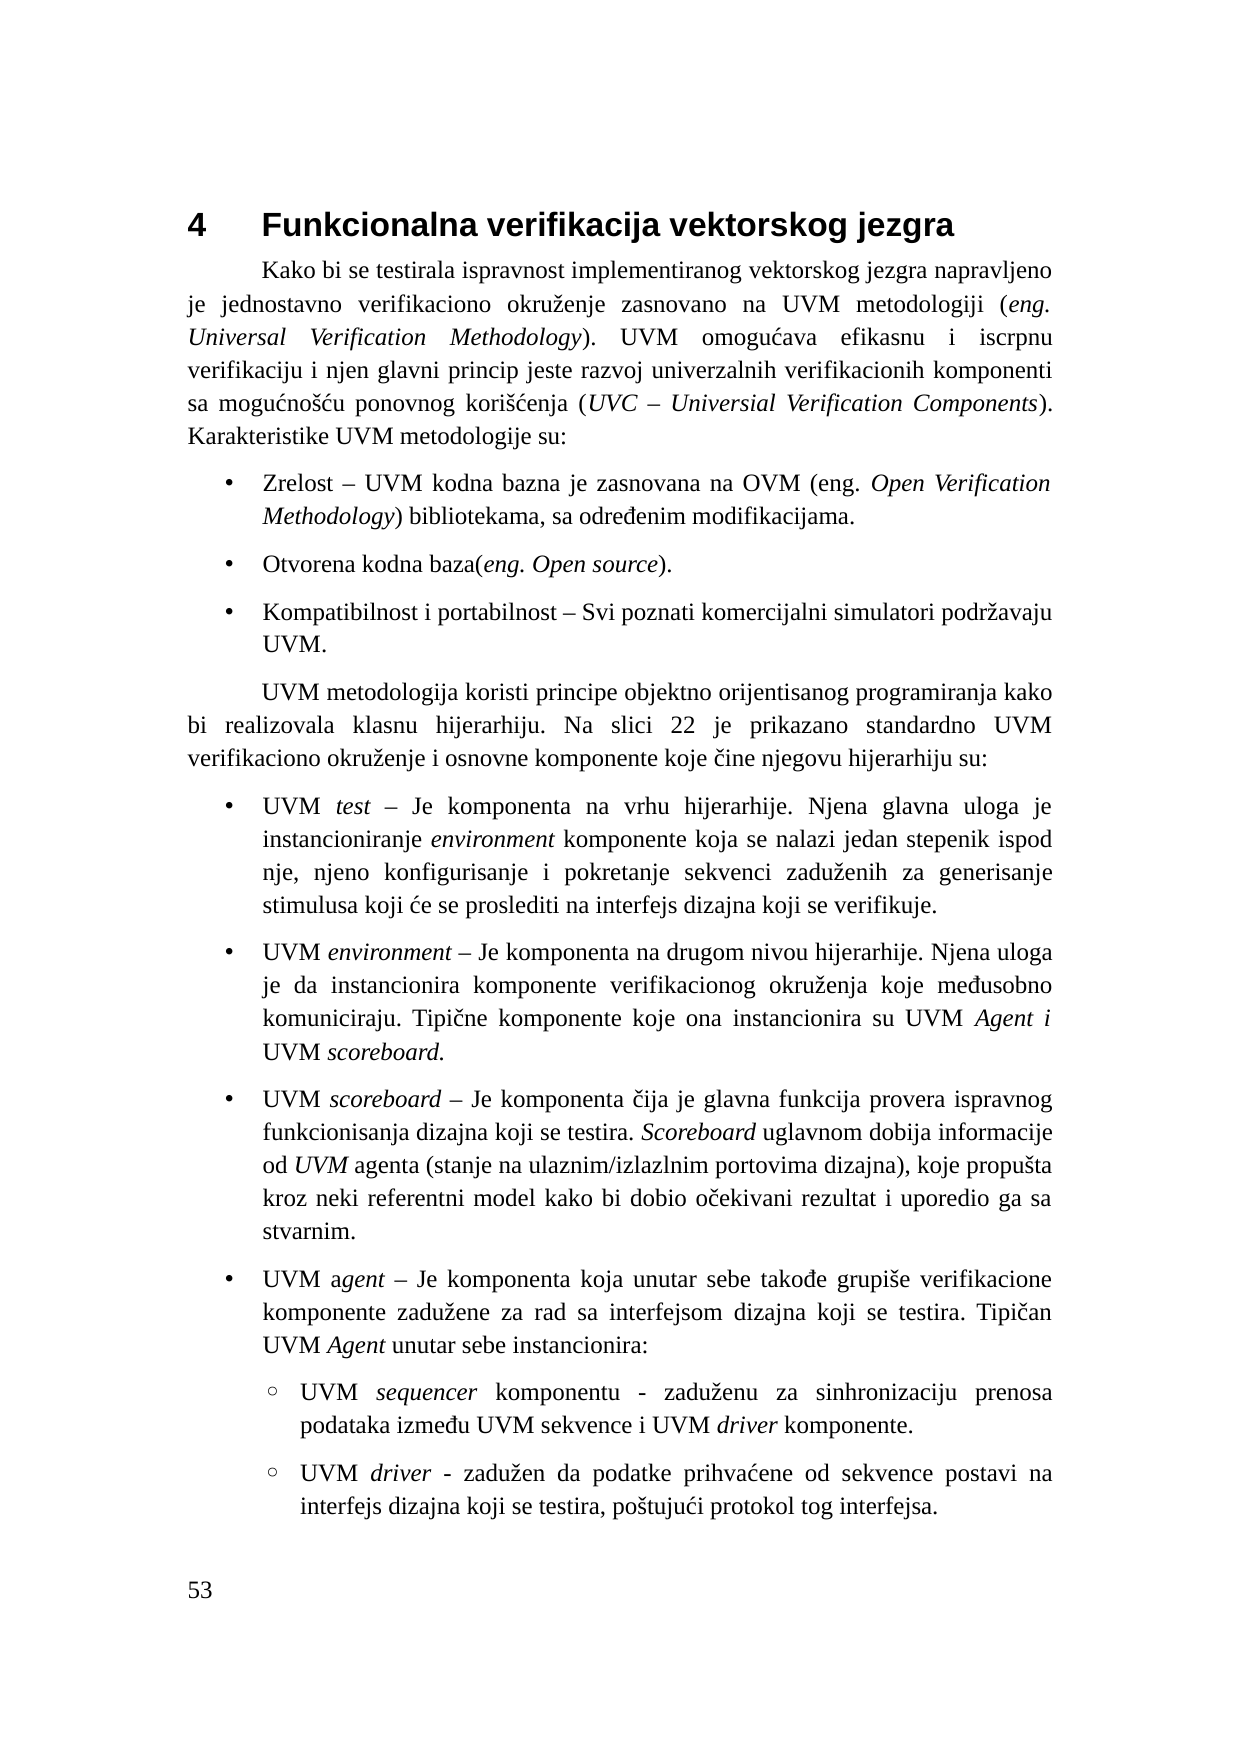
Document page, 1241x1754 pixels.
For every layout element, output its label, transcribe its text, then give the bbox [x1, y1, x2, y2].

list Otvorena kodna baza(eng. Open source). [225, 549, 1053, 578]
list Kompatibilnost i portabilnost – Svi poznati komercijalni simulatori podržavaju UVM. [225, 597, 1053, 658]
list UVM driver - zadužen da podatke prihvaćene od sekvence postavi na interfejs dizajna koji se testira, poštujući protokol tog interfejsa. [262, 1458, 1053, 1520]
text UVM metodologija koristi principe objektno orijentisanog programiranja kako bi realizovala klasnu hijerarhiju. Na slici 22 je prikazano standardno UVM verifikaciono okruženje i osnovne komponente koje čine njegovu hijerarhiju su: [187, 677, 1053, 772]
list UVM agent – Je komponenta koja unutar sebe takođe grupiše verifikacione komponente zadužene za rad sa interfejsom dizajna koji se testira. Tipičan UVM Agent unutar sebe instancionira: [225, 1264, 1053, 1359]
list UVM sequencer komponentu - zaduženu za sinhronizaciju prenosa podataka između UVM sekvence i UVM driver komponente. [262, 1377, 1053, 1439]
subtitle Funkcionalna verifikacija vektorskog jezgra [187, 204, 1053, 243]
text Kako bi se testirala ispravnost implementiranog vektorskog jezgra napravljeno je jednostavno verifikaciono okruženje zasnovano na UVM metodologiji (eng. Universal Verification Methodology). UVM omogućava efikasnu i iscrpnu verifikaciju i njen glavni princip jeste razvoj univerzalnih verifikacionih komponenti sa mogućnošću ponovnog korišćenja (UVC – Universial Verification Components). Karakteristike UVM metodologije su: [187, 256, 1053, 449]
list UVM scoreboard – Je komponenta čija je glavna funkcija provera ispravnog funkcionisanja dizajna koji se testira. Scoreboard uglavnom dobija informacije od UVM agenta (stanje na ulaznim/izlazlnim portovima dizajna), koje propušta kroz neki referentni model kako bi dobio očekivani rezultat i uporedio ga sa stvarnim. [225, 1084, 1053, 1245]
list UVM environment – Je komponenta na drugom nivou hijerarhije. Njena uloga je da instancionira komponente verifikacionog okruženja koje međusobno komuniciraju. Tipične komponente koje ona instancionira su UVM Agent i UVM scoreboard. [225, 937, 1053, 1065]
list UVM test – Je komponenta na vrhu hijerarhije. Njena glavna uloga je instancioniranje environment komponente koja se nalazi jedan stepenik ispod nje, njeno konfigurisanje i pokretanje sekvenci zaduženih za generisanje stimulusa koji će se proslediti na interfejs dizajna koji se verifikuje. [225, 791, 1053, 919]
list Zrelost – UVM kodna bazna je zasnovana na OVM (eng. Open Verification Methodology) bibliotekama, sa određenim modifikacijama. [225, 468, 1053, 530]
